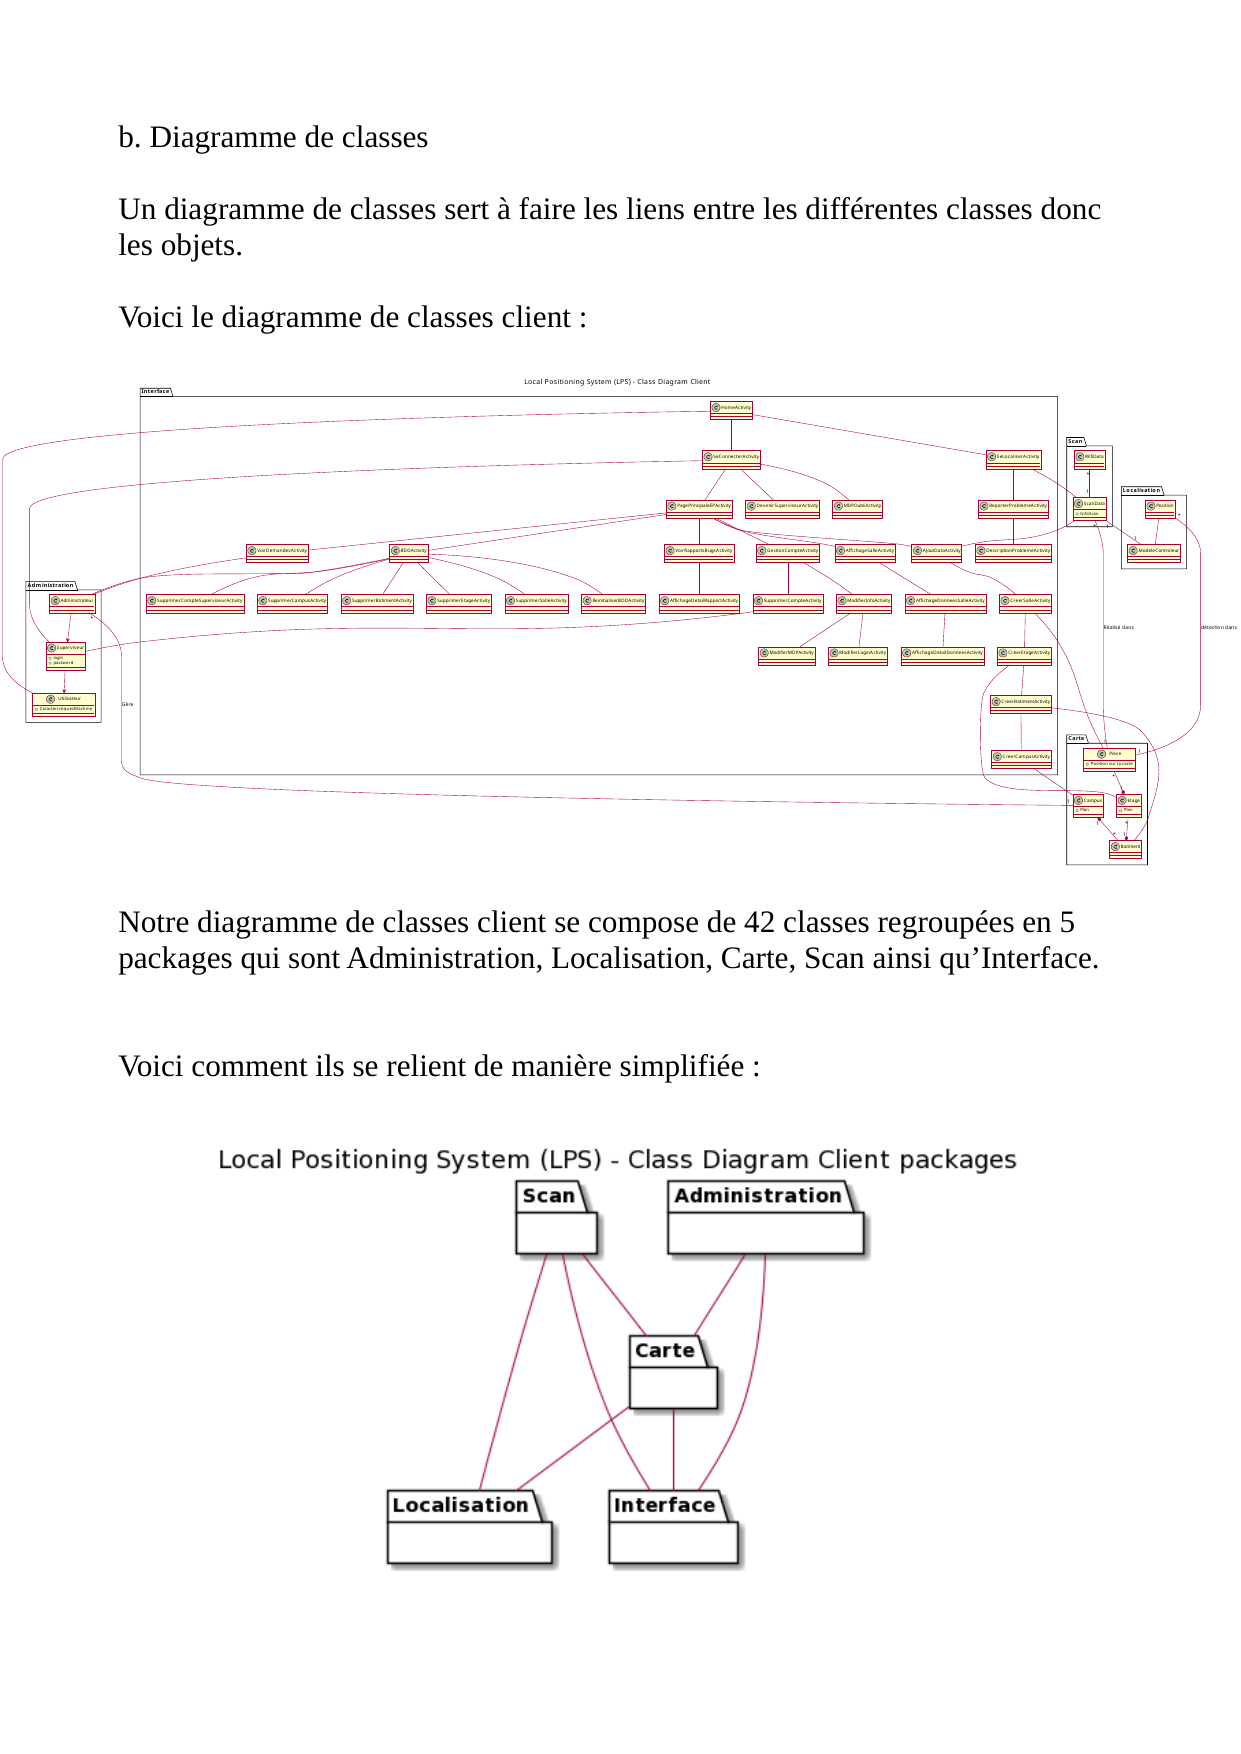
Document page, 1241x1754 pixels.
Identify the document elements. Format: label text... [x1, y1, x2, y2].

text Voici comment ils se relient de manière simplifiée : [118, 1047, 1122, 1083]
text Voici le diagramme de classes client : [118, 298, 1122, 334]
text Un diagramme de classes sert à faire les liens entre les différentes classes donc [118, 190, 1122, 226]
text Notre diagramme de classes client se compose de 42 classes regroupées en 5 packages qui sont Administration, Localisation, Carte, Scan ainsi qu’Interface. [118, 903, 1122, 975]
text les objets. [118, 226, 1122, 262]
picture [215, 1146, 1025, 1571]
text b. Diagramme de classes [118, 118, 1122, 154]
